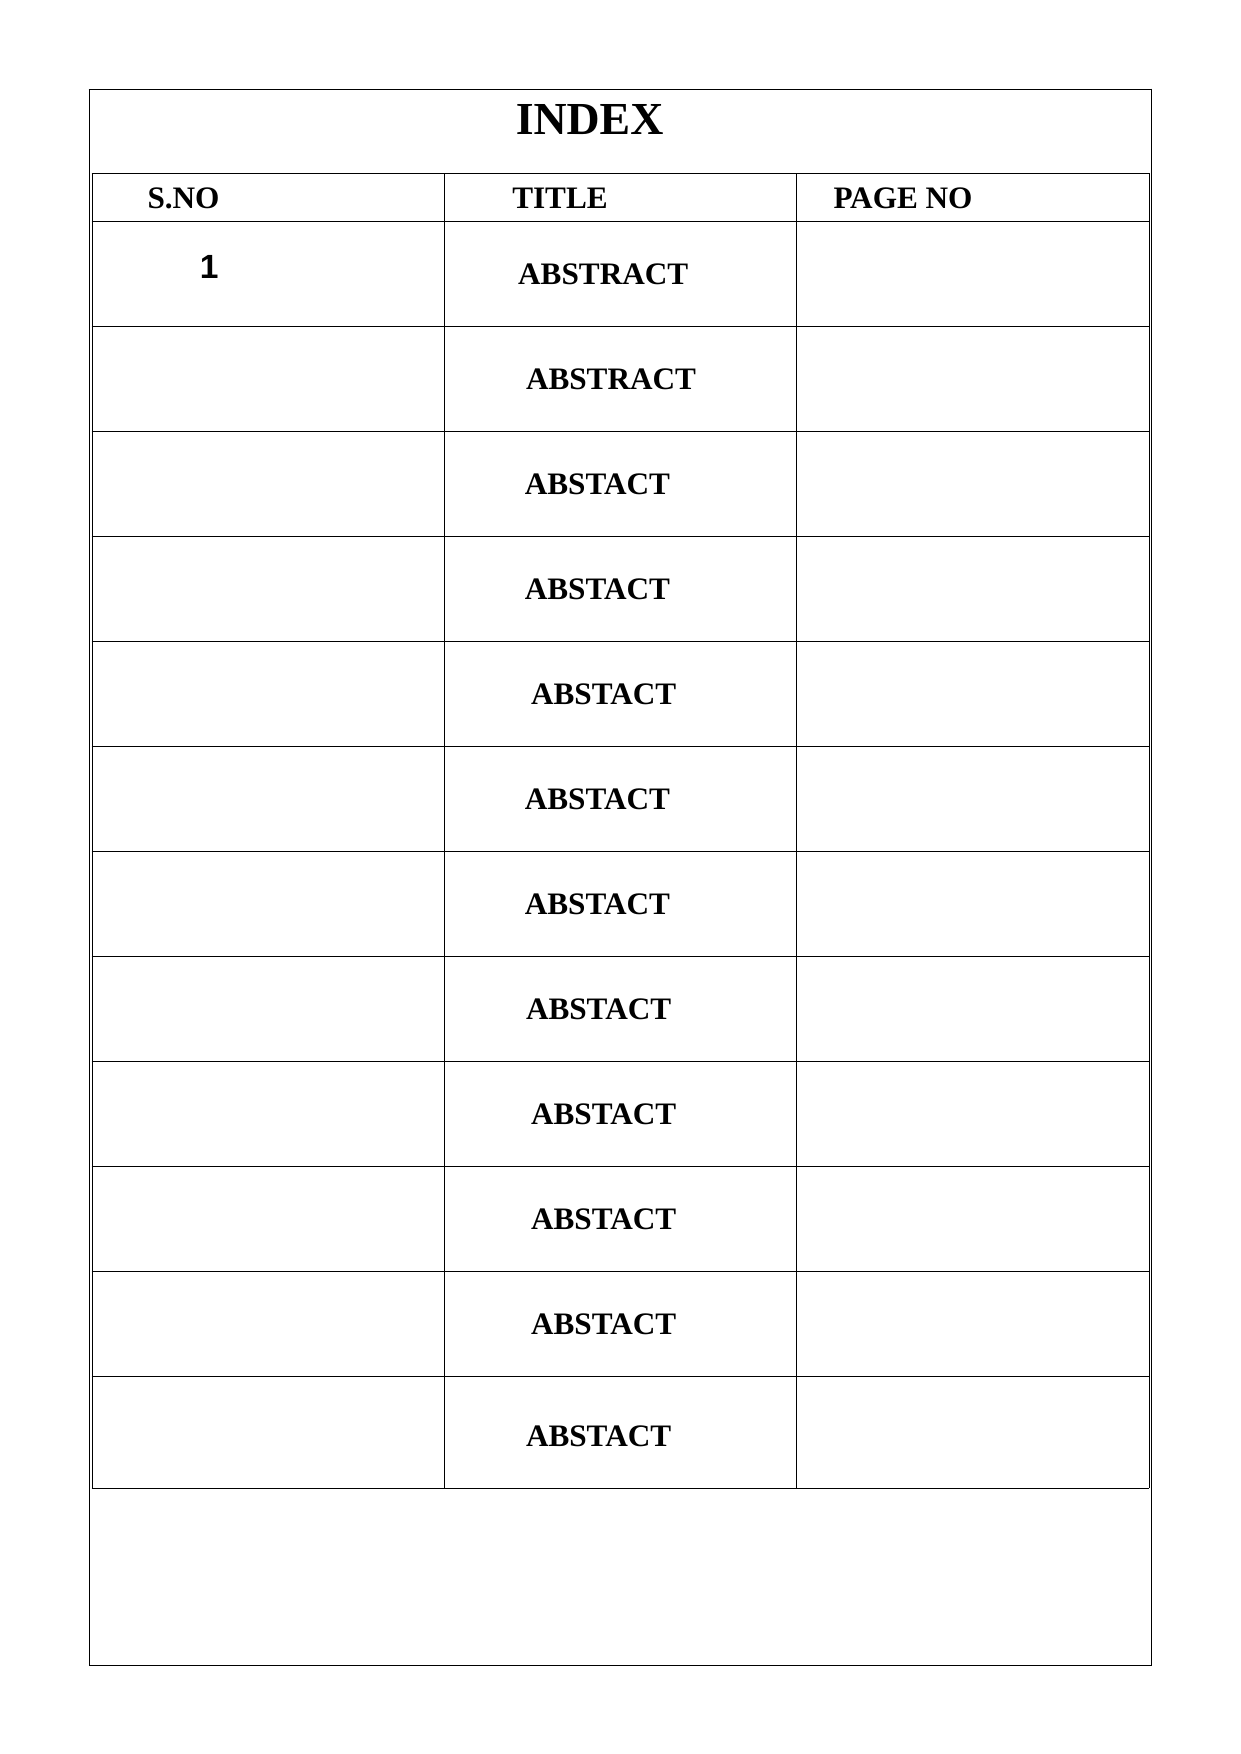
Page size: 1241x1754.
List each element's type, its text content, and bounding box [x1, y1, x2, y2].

table_cell [797, 957, 1149, 1061]
table_cell ABSTACT [445, 1167, 796, 1271]
table_cell ABSTACT [445, 432, 796, 536]
table_cell ABSTACT [445, 1062, 796, 1166]
table_cell ABSTACT [445, 747, 796, 851]
table_cell [797, 1272, 1149, 1376]
table_cell [93, 957, 444, 1061]
table_cell ABSTRACT [445, 222, 796, 326]
table_cell 1 [93, 222, 444, 326]
table_cell [93, 1377, 444, 1488]
table_cell [93, 642, 444, 746]
table_header PAGE NO [797, 174, 1149, 221]
table_cell [797, 222, 1149, 326]
table_cell [797, 327, 1149, 431]
table_cell [797, 852, 1149, 956]
table_cell [797, 747, 1149, 851]
table_cell [93, 327, 444, 431]
table_cell ABSTACT [445, 957, 796, 1061]
table_cell [797, 1062, 1149, 1166]
table_cell [93, 432, 444, 536]
table_cell [93, 1272, 444, 1376]
table_header S.NO [93, 174, 444, 221]
table_cell [797, 642, 1149, 746]
table_cell ABSTRACT [445, 327, 796, 431]
table_cell ABSTACT [445, 1377, 796, 1488]
table_header TITLE [445, 174, 796, 221]
table_cell ABSTACT [445, 642, 796, 746]
table_cell [797, 537, 1149, 641]
table_cell [93, 537, 444, 641]
table_cell [93, 852, 444, 956]
table_cell ABSTACT [445, 1272, 796, 1376]
table_cell [93, 1167, 444, 1271]
table_cell [797, 1377, 1149, 1488]
table_cell [797, 1167, 1149, 1271]
table_cell ABSTACT [445, 537, 796, 641]
text INDEX [92, 92, 1149, 144]
table_cell [93, 1062, 444, 1166]
table_cell [797, 432, 1149, 536]
table_cell ABSTACT [445, 852, 796, 956]
table_cell [93, 747, 444, 851]
